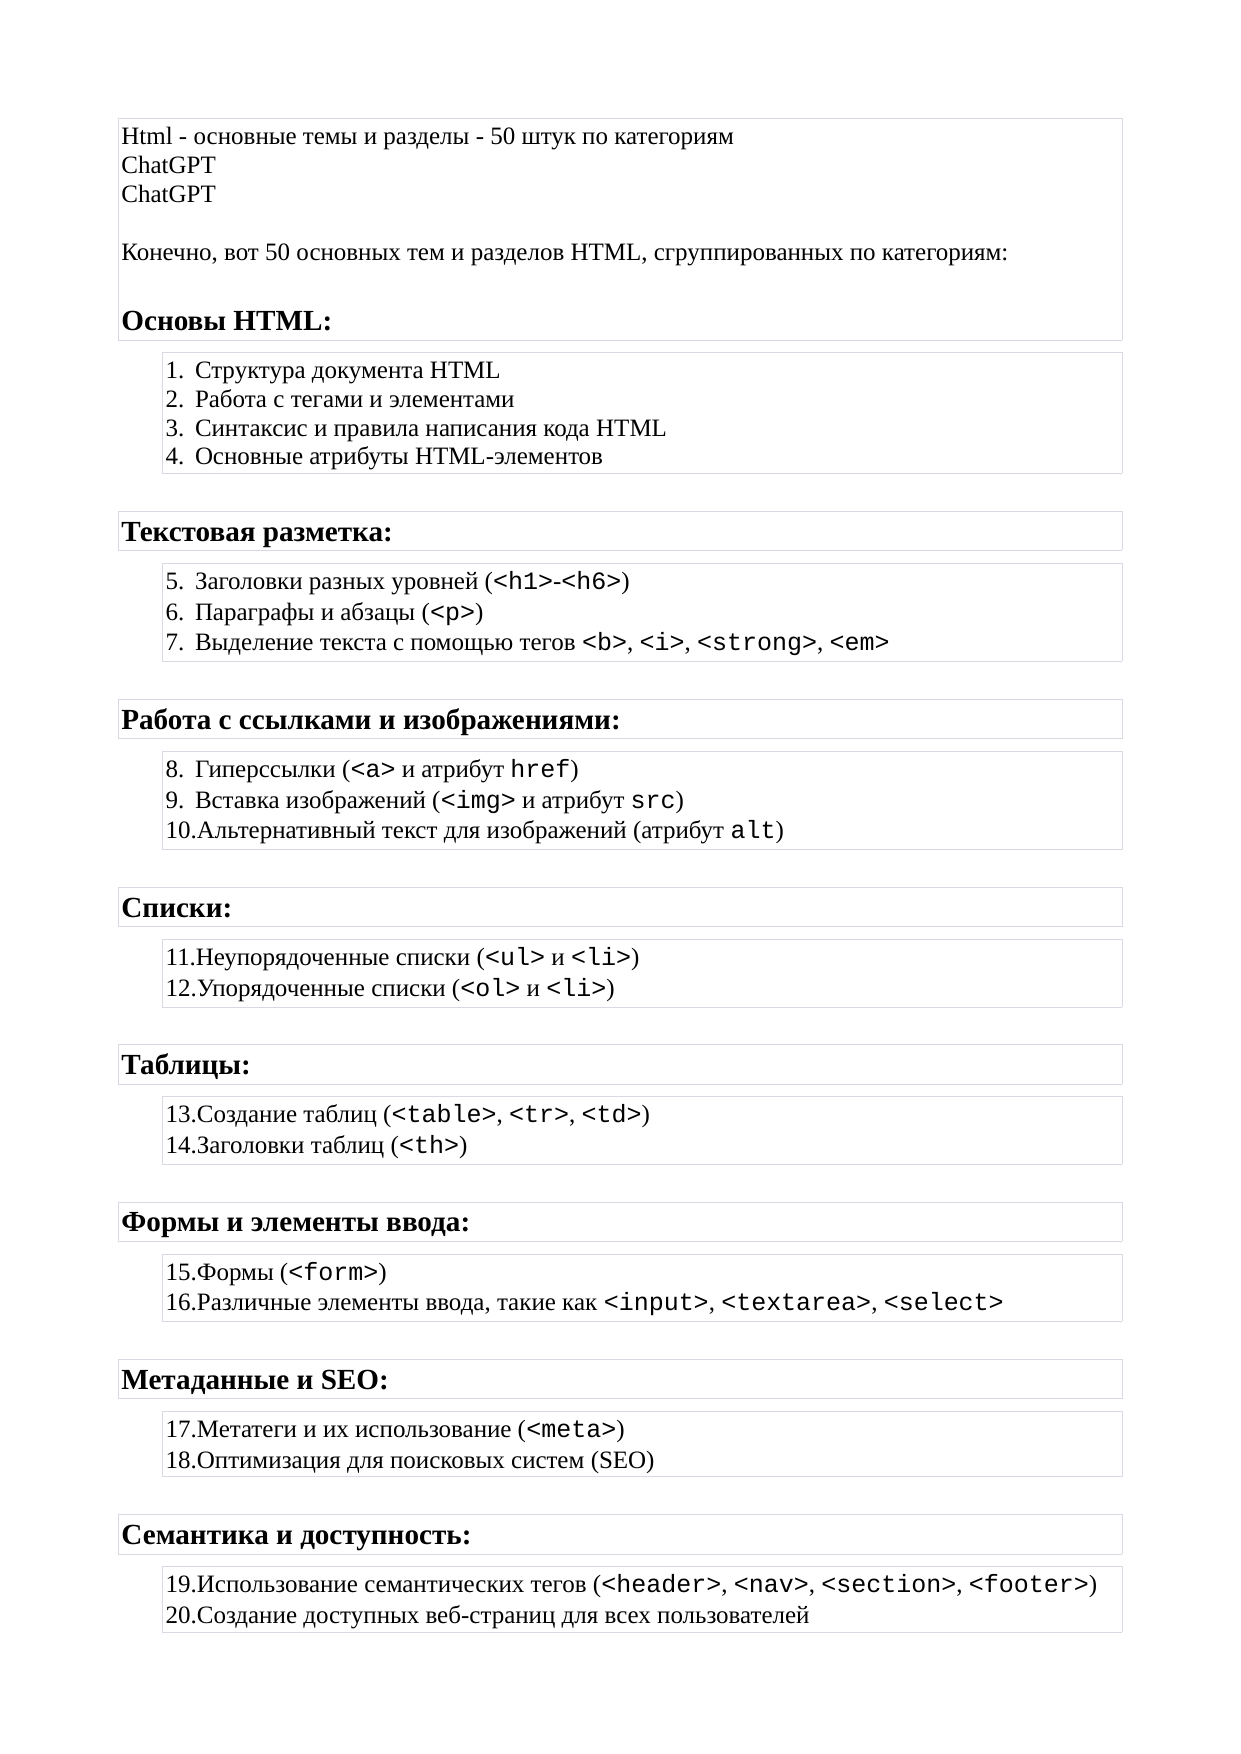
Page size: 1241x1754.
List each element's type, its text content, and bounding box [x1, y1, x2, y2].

list Различные элементы ввода, такие как <input>, <textarea>, <select> [163, 1284, 1122, 1321]
text Конечно, вот 50 основных тем и разделов HTML, сгруппированных по категориям: [119, 234, 1122, 266]
list Заголовки таблиц (<th>) [163, 1127, 1122, 1164]
subtitle Метаданные и SEO: [119, 1360, 1122, 1398]
list Оптимизация для поисковых систем (SEO) [163, 1442, 1122, 1476]
list Выделение текста с помощью тегов <b>, <i>, <strong>, <em> [163, 624, 1122, 661]
list Синтаксис и правила написания кода HTML [163, 410, 1122, 438]
list Альтернативный текст для изображений (атрибут alt) [163, 813, 1122, 849]
text ChatGPT [119, 147, 1122, 176]
subtitle Таблицы: [119, 1045, 1122, 1084]
list Структура документа HTML [163, 353, 1122, 381]
text ChatGPT [119, 176, 1122, 207]
list Работа с тегами и элементами [163, 381, 1122, 410]
subtitle Работа с ссылками и изображениями: [119, 700, 1122, 738]
list Формы (<form>) [163, 1255, 1122, 1284]
list Вставка изображений (<img> и атрибут src) [163, 782, 1122, 813]
list Неупорядоченные списки (<ul> и <li>) [163, 940, 1122, 970]
list Гиперссылки (<a> и атрибут href) [163, 752, 1122, 782]
list Упорядоченные списки (<ol> и <li>) [163, 970, 1122, 1007]
list Использование семантических тегов (<header>, <nav>, <section>, <footer>) [163, 1567, 1122, 1597]
list Создание таблиц (<table>, <tr>, <td>) [163, 1097, 1122, 1127]
subtitle Формы и элементы ввода: [119, 1203, 1122, 1241]
subtitle Списки: [119, 888, 1122, 926]
subtitle Семантика и доступность: [119, 1515, 1122, 1554]
list Параграфы и абзацы (<p>) [163, 594, 1122, 624]
list Создание доступных веб-страниц для всех пользователей [163, 1597, 1122, 1632]
list Метатеги и их использование (<meta>) [163, 1412, 1122, 1442]
text Html - основные темы и разделы - 50 штук по категориям [119, 119, 1122, 147]
subtitle Текстовая разметка: [119, 512, 1122, 550]
subtitle Основы HTML: [119, 300, 1122, 340]
list Заголовки разных уровней (<h1>-<h6>) [163, 564, 1122, 594]
list Основные атрибуты HTML-элементов [163, 438, 1122, 473]
